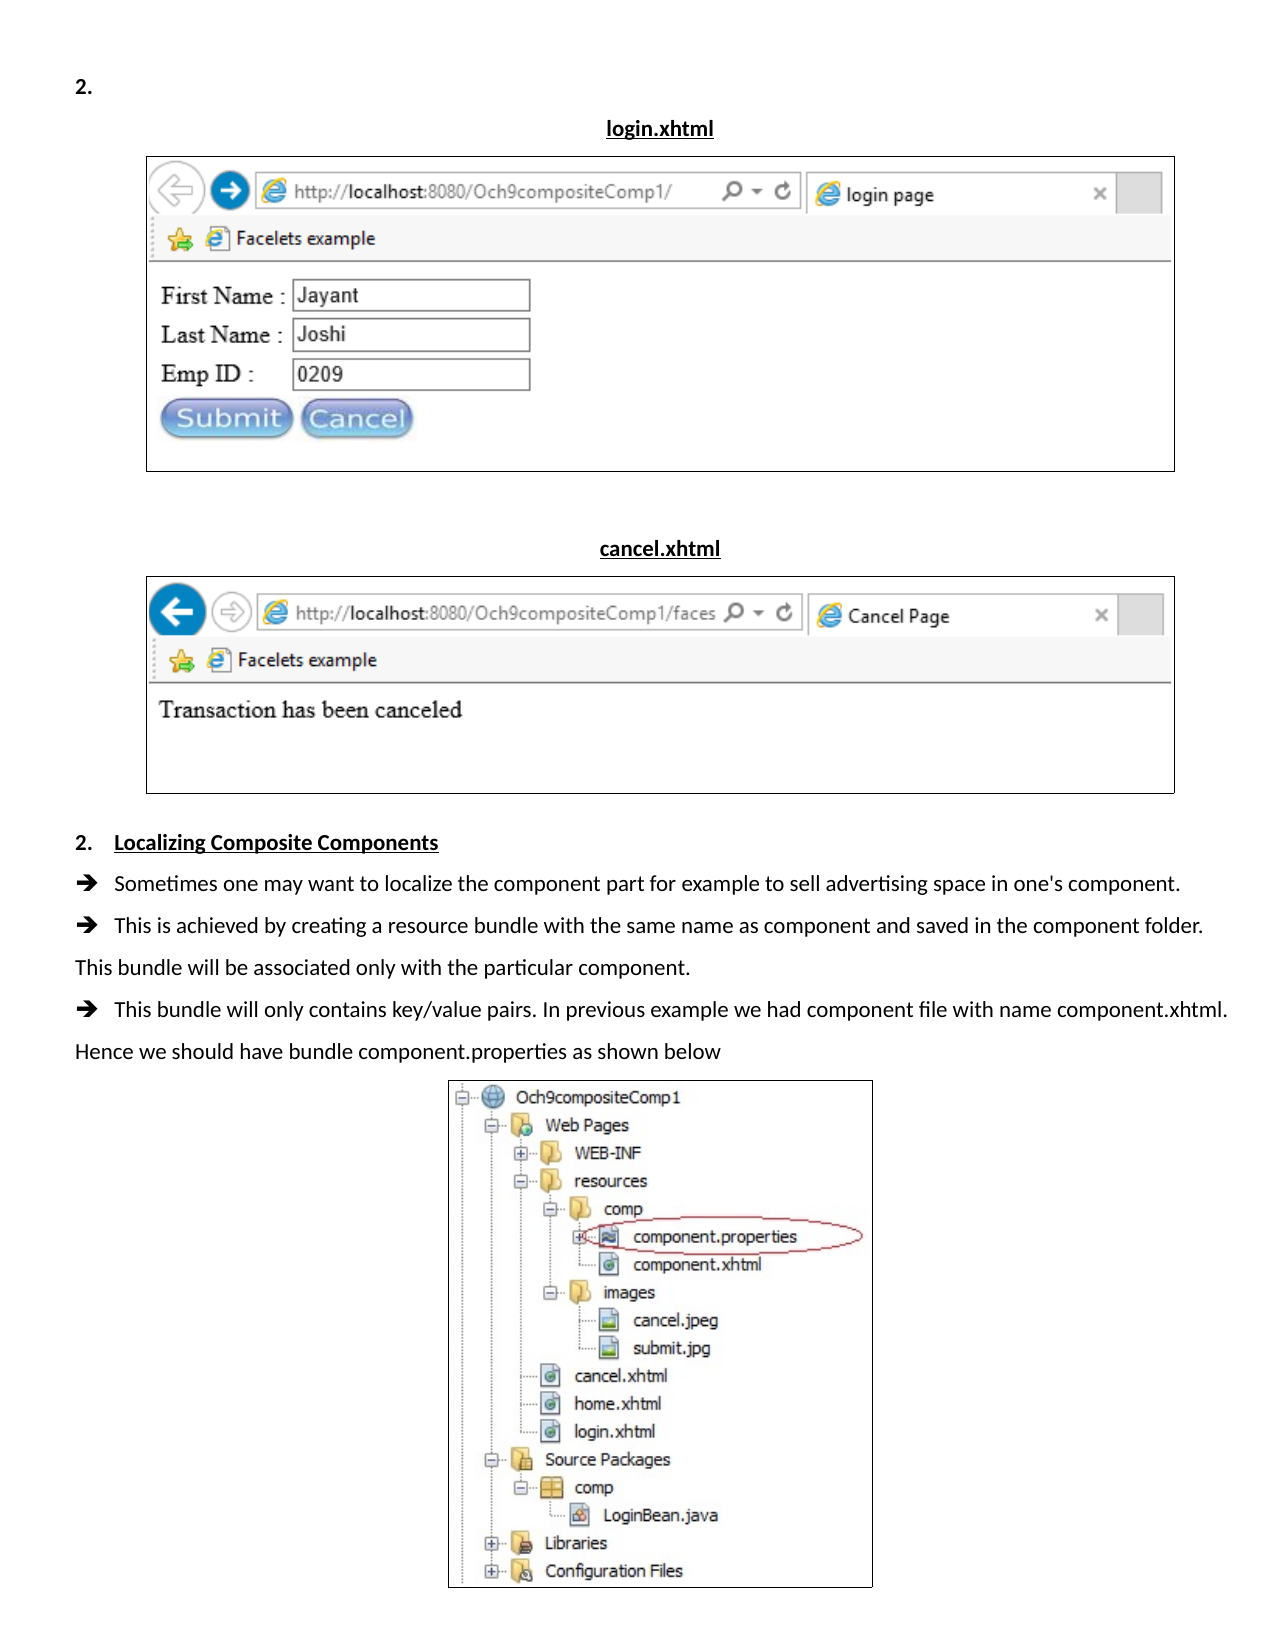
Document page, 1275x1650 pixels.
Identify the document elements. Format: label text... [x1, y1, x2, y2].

list This is achieved by creating a resource bundle with the same name as component and saved in the component folder. This bundle will be associated only with the particular component. [75, 912, 1245, 982]
text 2. [75, 72, 1245, 100]
text cancel.xhtml [75, 534, 1245, 562]
list Sometimes one may want to localize the component part for example to sell advertising space in one's component. [75, 869, 1245, 898]
text login.xhtml [75, 114, 1245, 142]
text 2. Localizing Composite Components [75, 828, 1245, 856]
list This bundle will only contains key/value pairs. In previous example we had component file with name component.xhtml. Hence we should have bundle component.properties as shown below [75, 996, 1245, 1066]
picture [451, 1082, 869, 1585]
